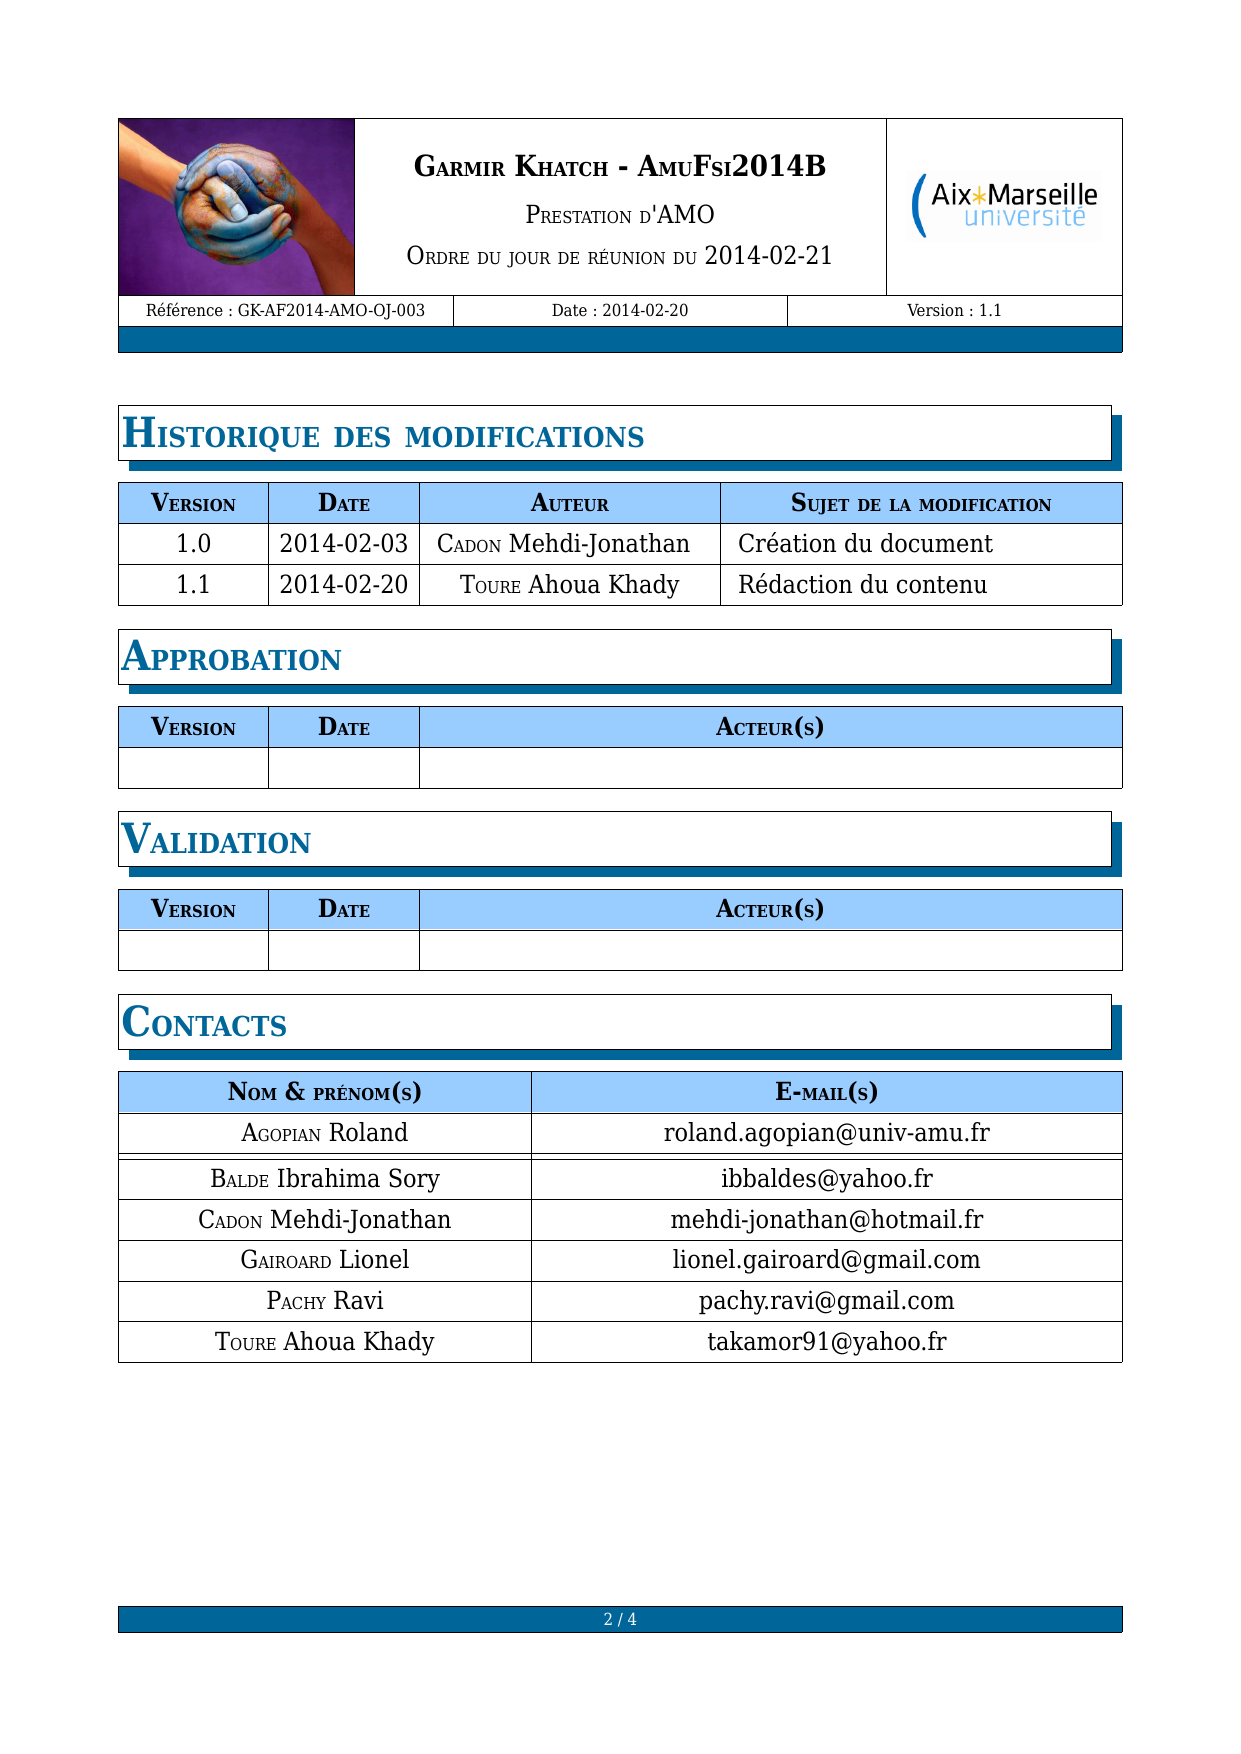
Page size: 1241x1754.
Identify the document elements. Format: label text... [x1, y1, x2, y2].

table_header Sujet de la modification [721, 483, 1122, 523]
table_header Acteur(s) [420, 890, 1122, 929]
table_cell lionel.gairoard@gmail.com [532, 1241, 1122, 1281]
table_cell Agopian Roland [119, 1114, 531, 1153]
table_header Acteur(s) [420, 707, 1122, 747]
text Validation [119, 812, 1111, 866]
table_cell Création du document [721, 524, 1122, 564]
table_cell Pachy Ravi [119, 1282, 531, 1321]
table_cell ibbaldes@yahoo.fr [532, 1160, 1122, 1199]
table_cell mehdi-jonathan@hotmail.fr [532, 1200, 1122, 1240]
table_cell Cadon Mehdi-Jonathan [119, 1200, 531, 1240]
table_cell [269, 931, 419, 970]
table_cell takamor91@yahoo.fr [532, 1322, 1122, 1362]
table_cell [119, 748, 268, 787]
table_cell Gairoard Lionel [119, 1241, 531, 1281]
table_cell [119, 931, 268, 970]
picture [887, 126, 1122, 288]
text Approbation [119, 630, 1111, 683]
table_header Date [269, 707, 419, 747]
table_header E-mail(s) [532, 1072, 1122, 1112]
table_header Version [119, 483, 268, 523]
table_header Nom & prénom(s) [119, 1072, 531, 1112]
table_cell [532, 1154, 1122, 1159]
table_cell [420, 748, 1122, 787]
table_cell Toure Ahoua Khady [420, 565, 720, 605]
table_cell [119, 1154, 531, 1159]
table_cell Toure Ahoua Khady [119, 1322, 531, 1362]
table_cell 2014-02-03 [269, 524, 419, 564]
table_cell [269, 748, 419, 787]
table_cell Rédaction du contenu [721, 565, 1122, 605]
table_cell roland.agopian@univ-amu.fr [532, 1114, 1122, 1153]
table_cell Cadon Mehdi-Jonathan [420, 524, 720, 564]
table_header Auteur [420, 483, 720, 523]
picture [119, 119, 354, 295]
table_cell 1.0 [119, 524, 268, 564]
table_cell Balde Ibrahima Sory [119, 1160, 531, 1199]
text Historique des modifications [119, 406, 1111, 460]
table_header Version [119, 890, 268, 929]
table_cell 1.1 [119, 565, 268, 605]
table_cell [420, 931, 1122, 970]
text Contacts [119, 995, 1111, 1049]
table_header Date [269, 890, 419, 929]
table_cell pachy.ravi@gmail.com [532, 1282, 1122, 1321]
table_header Date [269, 483, 419, 523]
table_header Version [119, 707, 268, 747]
table_cell 2014-02-20 [269, 565, 419, 605]
